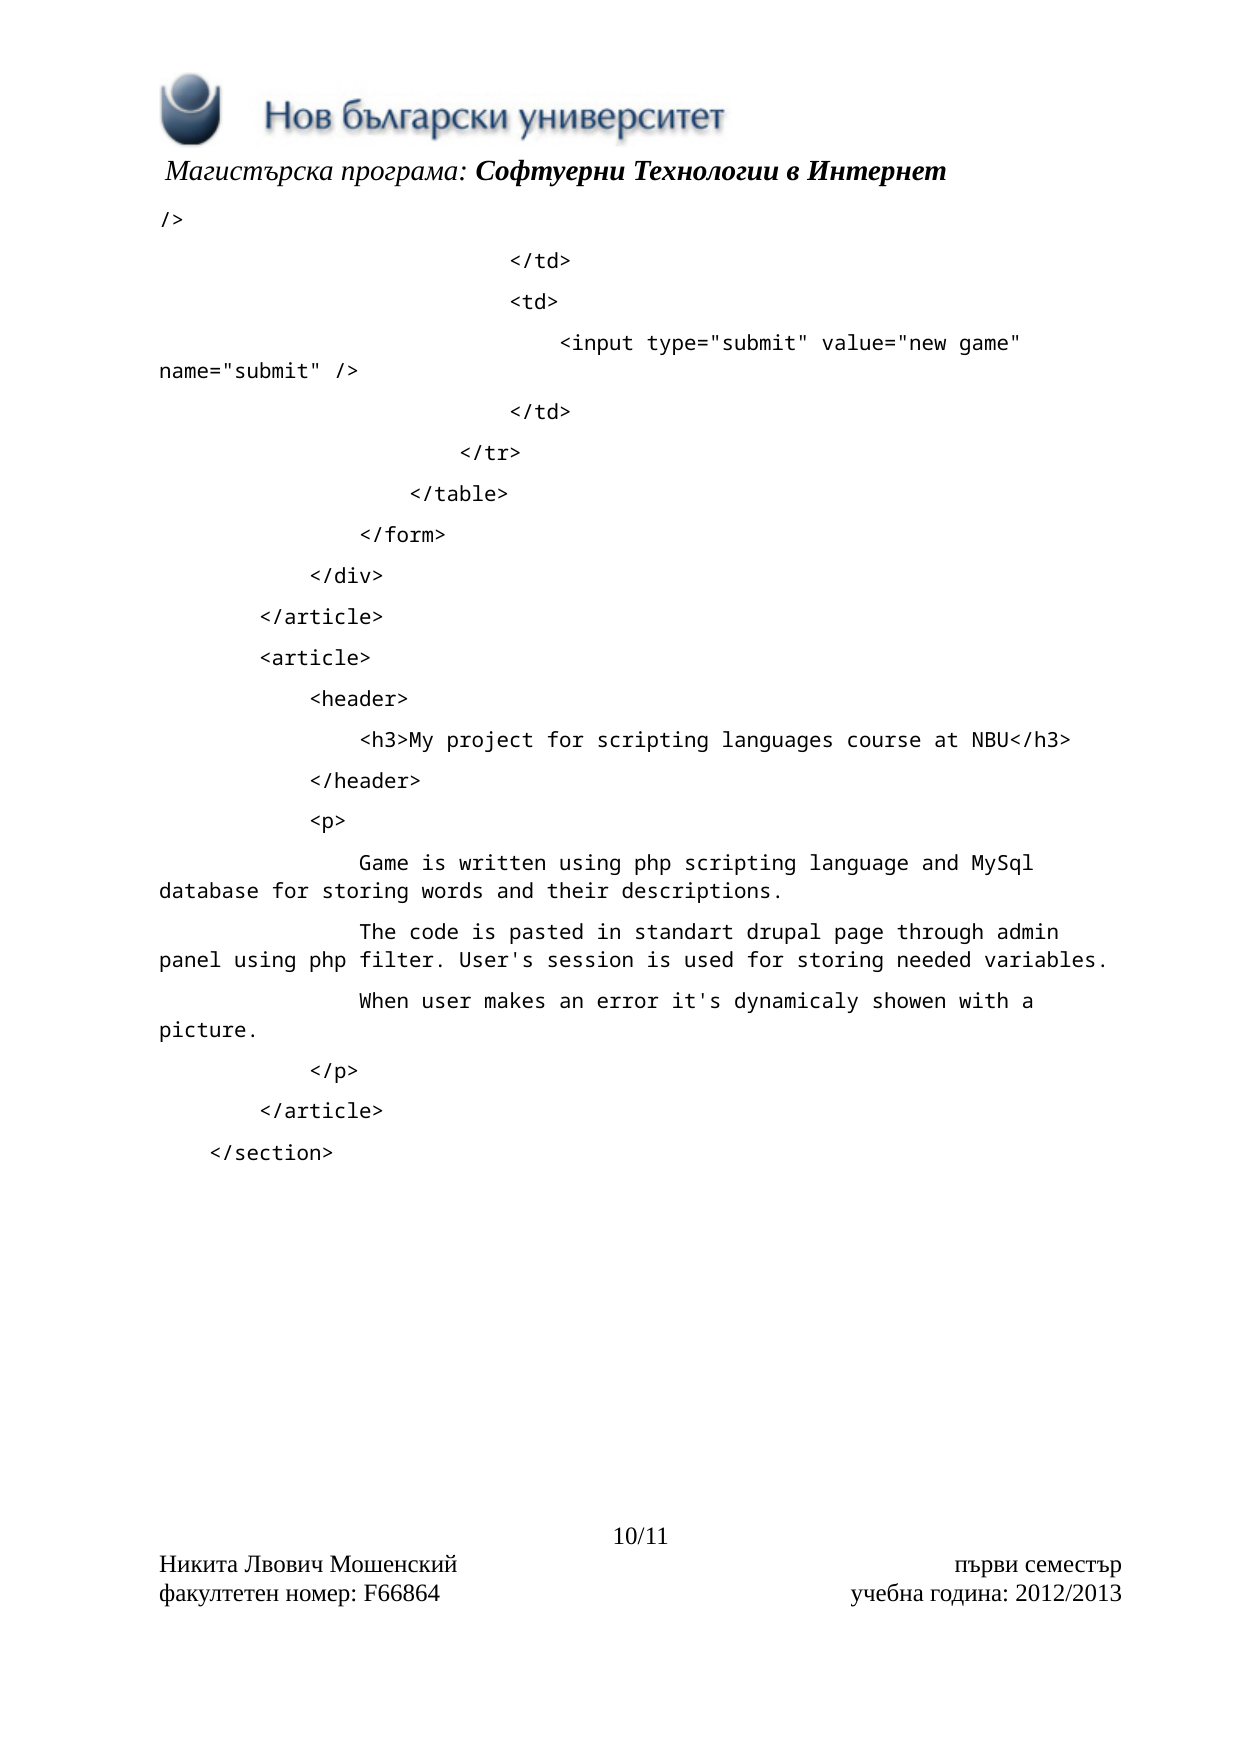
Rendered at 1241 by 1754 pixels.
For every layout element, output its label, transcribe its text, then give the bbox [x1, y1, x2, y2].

text The code is pasted in standart drupal page through admin panel using php filter. User's session is used for storing needed variables. [159, 917, 1122, 974]
text </tr> [159, 438, 1122, 467]
text <td> [159, 287, 1122, 315]
text </td> [159, 397, 1122, 426]
text </p> [159, 1056, 1122, 1084]
text <header> [159, 684, 1122, 712]
text </article> [159, 1097, 1122, 1125]
text </table> [159, 479, 1122, 508]
text </div> [159, 561, 1122, 589]
text /> [159, 205, 1122, 233]
text </section> [159, 1138, 1122, 1166]
text When user makes an error it's dynamicaly showen with a picture. [159, 986, 1122, 1043]
text <p> [159, 807, 1122, 835]
text <h3>My project for scripting languages course at NBU</h3> [159, 725, 1122, 753]
text </form> [159, 520, 1122, 548]
text Game is written using php scripting language and MySql database for storing words and their descriptions. [159, 848, 1122, 904]
text </header> [159, 766, 1122, 794]
text </article> [159, 602, 1122, 630]
text </td> [159, 246, 1122, 274]
text <input type="submit" value="new game" name="submit" /> [159, 328, 1122, 385]
text <article> [159, 643, 1122, 671]
picture [159, 72, 733, 148]
